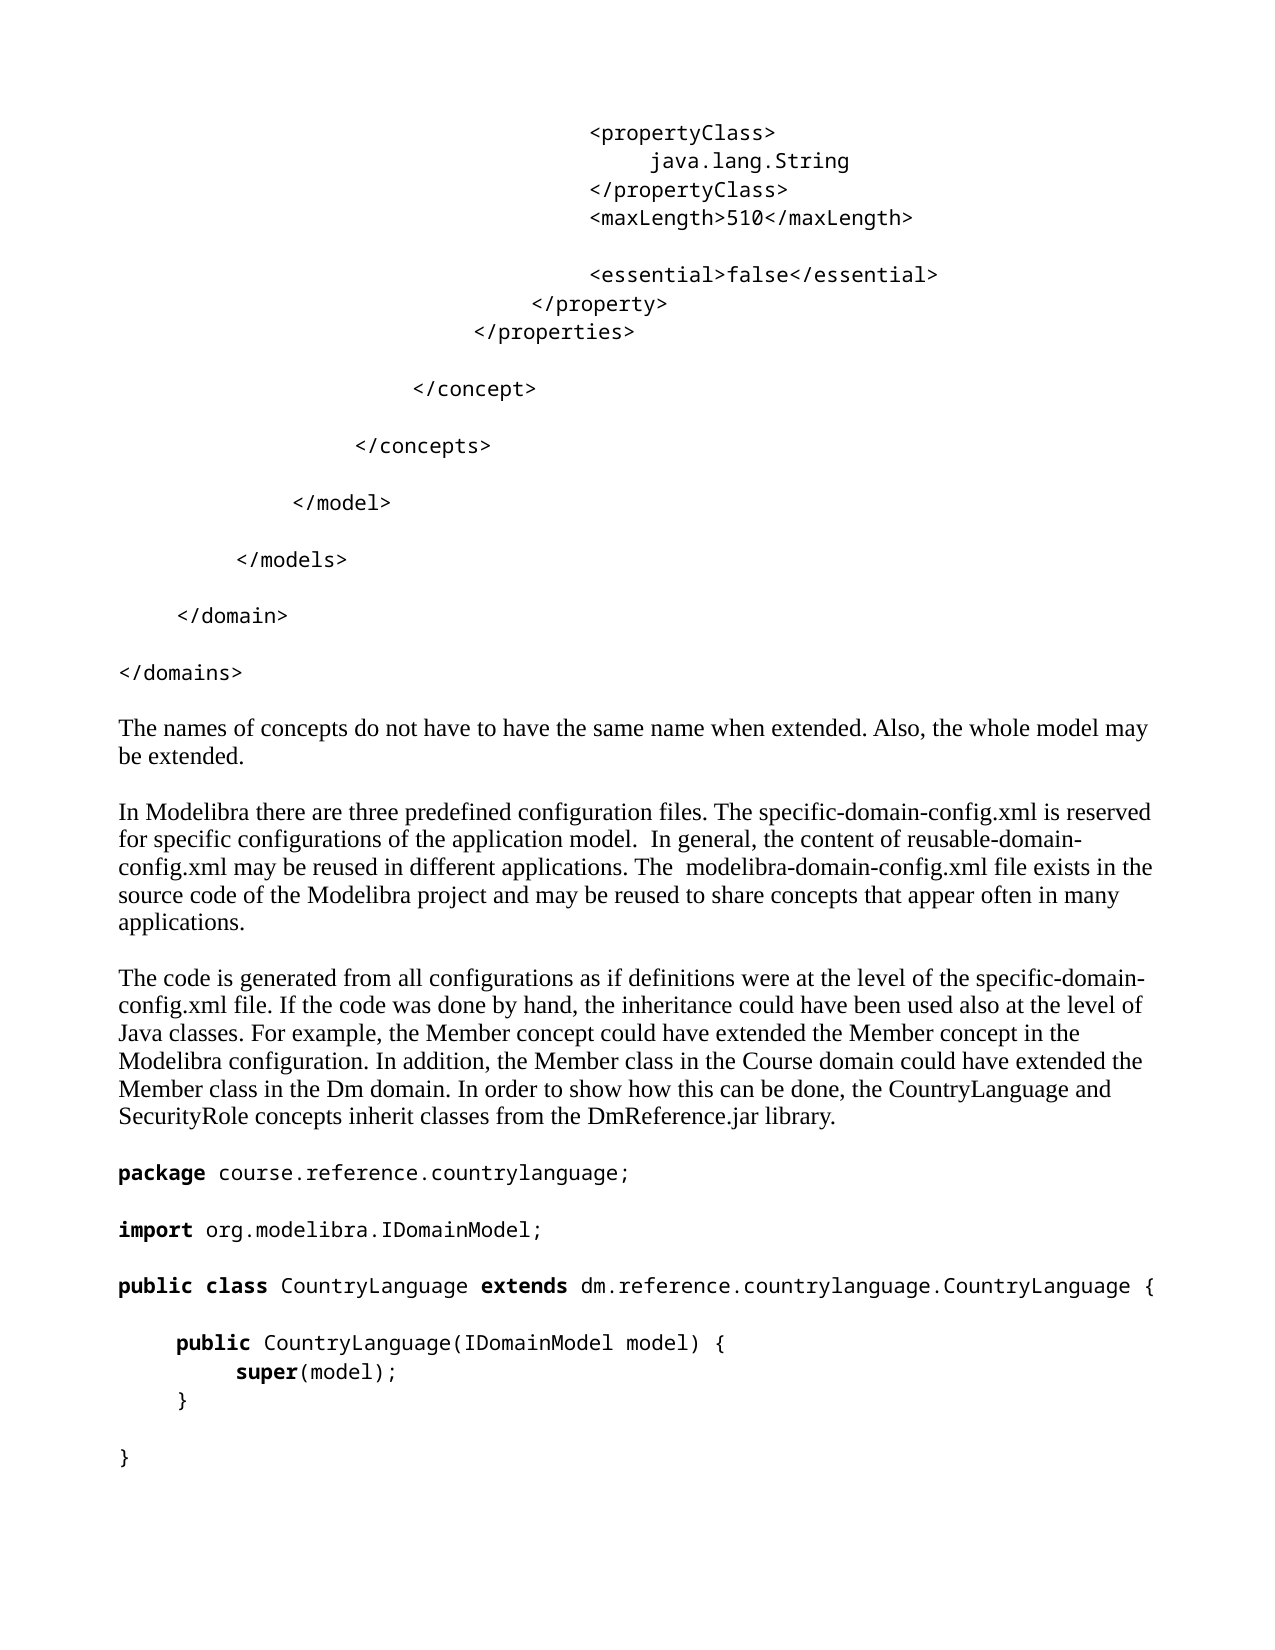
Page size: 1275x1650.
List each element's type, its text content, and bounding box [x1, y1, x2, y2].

text </properties> [118, 317, 1157, 346]
text <maxLength>510</maxLength> [118, 203, 1157, 232]
text } [118, 1385, 1157, 1414]
text </domain> [118, 602, 1157, 630]
text package course.reference.countrylanguage; [118, 1158, 1157, 1186]
text The code is generated from all configurations as if definitions were at the level of the specific-domain-config.xml file. If the code was done by hand, the inheritance could have been used also at the level of Java classes. For example, the Member concept could have extended the Member concept in the Modelibra configuration. In addition, the Member class in the Course domain could have extended the Member class in the Dm domain. In order to show how this can be done, the CountryLanguage and SecurityRole concepts inherit classes from the DmReference.jar library. [118, 964, 1157, 1130]
text </propertyClass> [118, 175, 1157, 203]
text </concept> [118, 374, 1157, 402]
text </concepts> [118, 431, 1157, 459]
text <essential>false</essential> [118, 260, 1157, 289]
text </domains> [118, 658, 1157, 687]
text java.lang.String [118, 147, 1157, 175]
text public CountryLanguage(IDomainModel model) { [118, 1328, 1157, 1357]
text In Modelibra there are three predefined configuration files. The specific-domain-config.xml is reserved for specific configurations of the application model. In general, the content of reusable-domain-config.xml may be reused in different applications. The modelibra-domain-config.xml file exists in the source code of the Modelibra project and may be reused to share concepts that appear often in many applications. [118, 798, 1157, 936]
text <propertyClass> [118, 118, 1157, 147]
text super(model); [118, 1357, 1157, 1385]
text import org.modelibra.IDomainModel; [118, 1215, 1157, 1243]
text } [118, 1442, 1157, 1471]
text The names of concepts do not have to have the same name when extended. Also, the whole model may be extended. [118, 714, 1157, 770]
text </model> [118, 488, 1157, 516]
text public class CountryLanguage extends dm.reference.countrylanguage.CountryLanguage { [118, 1272, 1157, 1300]
text </property> [118, 289, 1157, 317]
text </models> [118, 545, 1157, 573]
